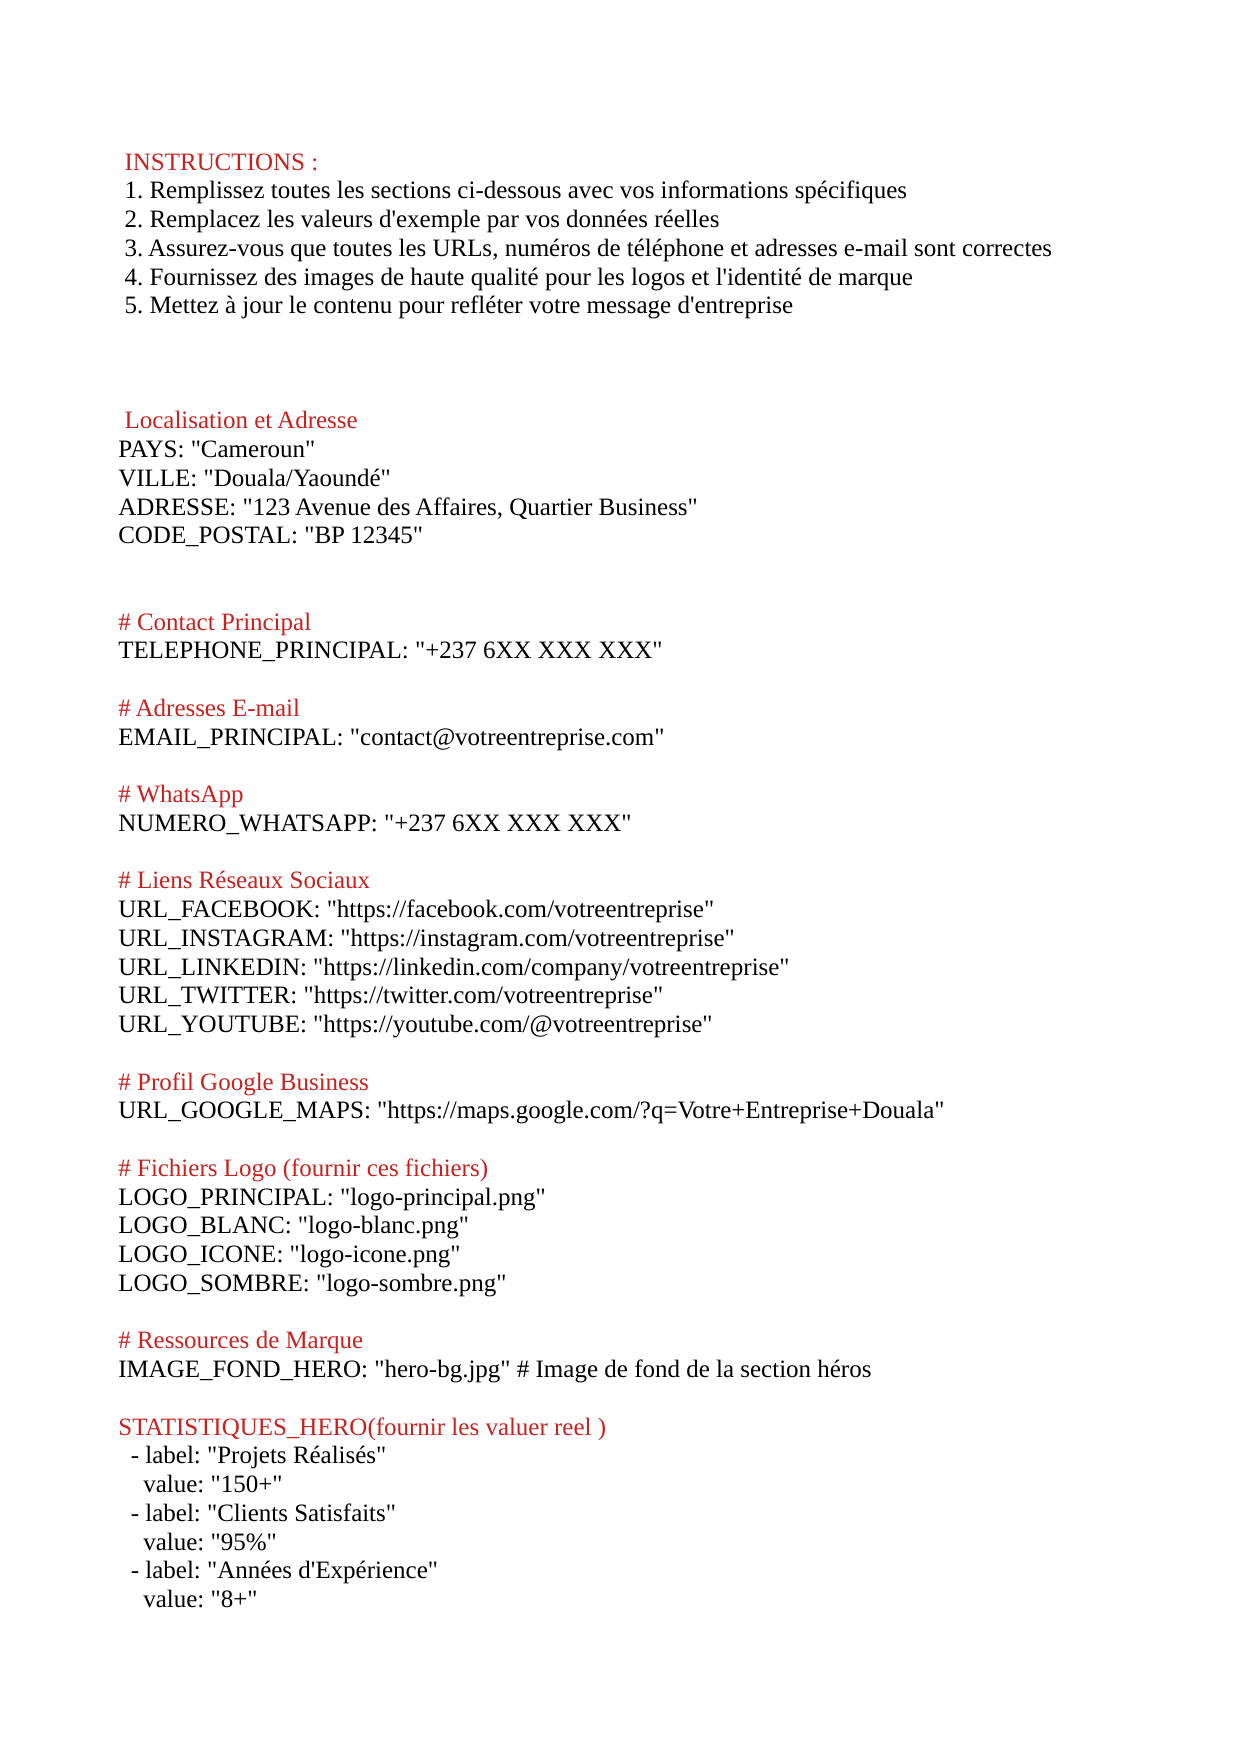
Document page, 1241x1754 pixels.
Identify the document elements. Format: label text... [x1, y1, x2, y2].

text STATISTIQUES_HERO(fournir les valuer reel ) [118, 1412, 1122, 1441]
text URL_YOUTUBE: "https://youtube.com/@votreentreprise" [118, 1009, 1122, 1038]
text - label: "Projets Réalisés" [118, 1441, 1122, 1469]
text IMAGE_FOND_HERO: "hero-bg.jpg" # Image de fond de la section héros [118, 1354, 1122, 1383]
text 2. Remplacez les valeurs d'exemple par vos données réelles [118, 204, 1122, 233]
text # Profil Google Business [118, 1067, 1122, 1096]
text # Adresses E-mail [118, 693, 1122, 722]
text # Ressources de Marque [118, 1326, 1122, 1354]
text NUMERO_WHATSAPP: "+237 6XX XXX XXX" [118, 808, 1122, 837]
text LOGO_PRINCIPAL: "logo-principal.png" [118, 1182, 1122, 1211]
text - label: "Années d'Expérience" [118, 1556, 1122, 1584]
text value: "8+" [118, 1584, 1122, 1613]
text # Fichiers Logo (fournir ces fichiers) [118, 1153, 1122, 1182]
text EMAIL_PRINCIPAL: "contact@votreentreprise.com" [118, 722, 1122, 751]
text URL_INSTAGRAM: "https://instagram.com/votreentreprise" [118, 923, 1122, 952]
text # Contact Principal [118, 607, 1122, 636]
text INSTRUCTIONS : [118, 147, 1122, 176]
text URL_TWITTER: "https://twitter.com/votreentreprise" [118, 981, 1122, 1009]
text - label: "Clients Satisfaits" [118, 1498, 1122, 1527]
text VILLE: "Douala/Yaoundé" [118, 463, 1122, 492]
text 1. Remplissez toutes les sections ci-dessous avec vos informations spécifiques [118, 176, 1122, 204]
text value: "95%" [118, 1527, 1122, 1556]
text TELEPHONE_PRINCIPAL: "+237 6XX XXX XXX" [118, 636, 1122, 664]
text # Liens Réseaux Sociaux [118, 866, 1122, 894]
text Localisation et Adresse [118, 406, 1122, 434]
text 3. Assurez-vous que toutes les URLs, numéros de téléphone et adresses e-mail sont correctes [118, 233, 1122, 262]
text 5. Mettez à jour le contenu pour refléter votre message d'entreprise [118, 291, 1122, 319]
text URL_FACEBOOK: "https://facebook.com/votreentreprise" [118, 894, 1122, 923]
text URL_LINKEDIN: "https://linkedin.com/company/votreentreprise" [118, 952, 1122, 981]
text URL_GOOGLE_MAPS: "https://maps.google.com/?q=Votre+Entreprise+Douala" [118, 1096, 1122, 1124]
text 4. Fournissez des images de haute qualité pour les logos et l'identité de marque [118, 262, 1122, 291]
text LOGO_BLANC: "logo-blanc.png" [118, 1211, 1122, 1239]
text ADRESSE: "123 Avenue des Affaires, Quartier Business" [118, 492, 1122, 521]
text PAYS: "Cameroun" [118, 434, 1122, 463]
text LOGO_ICONE: "logo-icone.png" [118, 1239, 1122, 1268]
text LOGO_SOMBRE: "logo-sombre.png" [118, 1268, 1122, 1297]
text # WhatsApp [118, 779, 1122, 808]
text CODE_POSTAL: "BP 12345" [118, 521, 1122, 549]
text value: "150+" [118, 1469, 1122, 1498]
